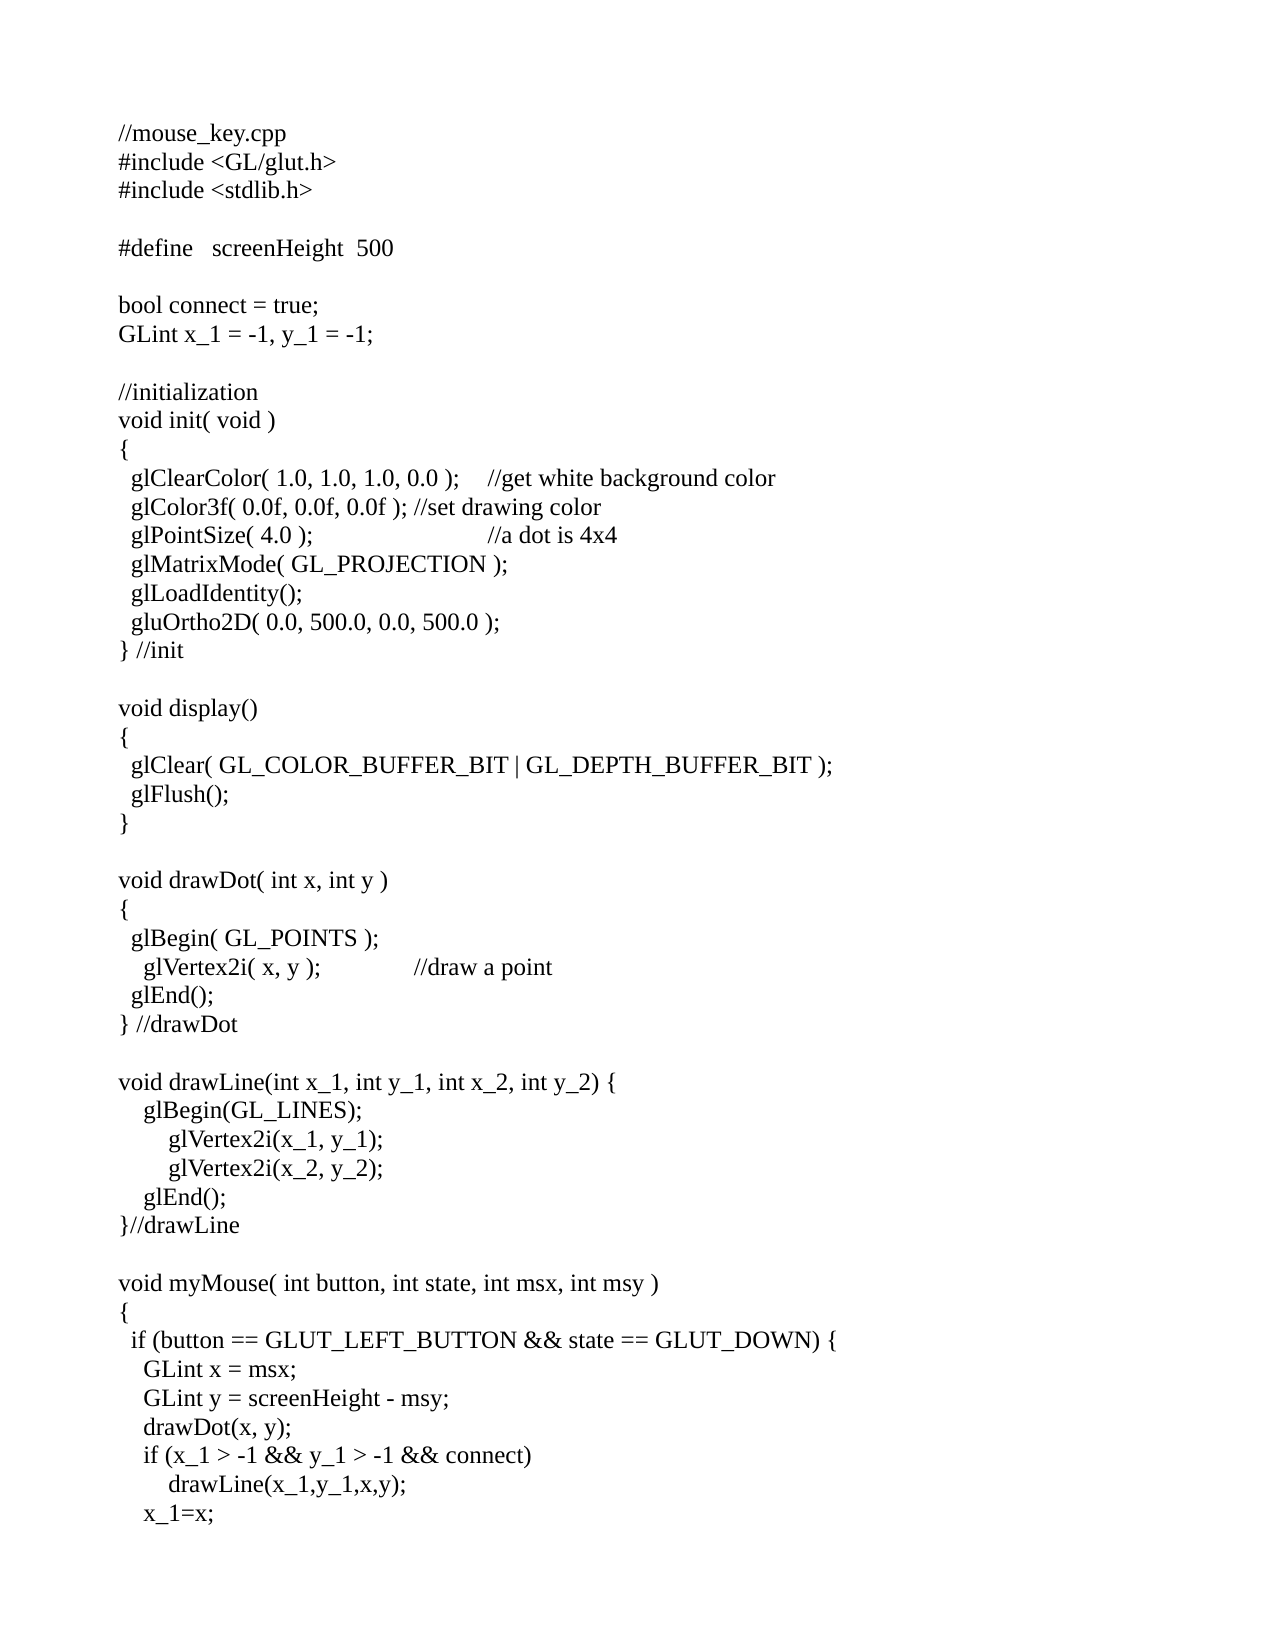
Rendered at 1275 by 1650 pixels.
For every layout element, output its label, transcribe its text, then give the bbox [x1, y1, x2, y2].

text glBegin(GL_LINES); [118, 1096, 1157, 1124]
text #define screenHeight 500 [118, 233, 1157, 262]
text glClear( GL_COLOR_BUFFER_BIT | GL_DEPTH_BUFFER_BIT ); [118, 751, 1157, 779]
text #include <GL/glut.h> [118, 147, 1157, 176]
text //mouse_key.cpp [118, 118, 1157, 147]
text { [118, 722, 1157, 751]
text if (x_1 > -1 && y_1 > -1 && connect) [118, 1441, 1157, 1469]
text void drawLine(int x_1, int y_1, int x_2, int y_2) { [118, 1067, 1157, 1096]
text } //init [118, 636, 1157, 664]
text glEnd(); [118, 981, 1157, 1009]
text void myMouse( int button, int state, int msx, int msy ) [118, 1268, 1157, 1297]
text glEnd(); [118, 1182, 1157, 1211]
text glLoadIdentity(); [118, 578, 1157, 607]
text void drawDot( int x, int y ) [118, 866, 1157, 894]
text { [118, 894, 1157, 923]
text //initialization [118, 377, 1157, 406]
text GLint y = screenHeight - msy; [118, 1383, 1157, 1412]
text glFlush(); [118, 779, 1157, 808]
text drawDot(x, y); [118, 1412, 1157, 1441]
text if (button == GLUT_LEFT_BUTTON && state == GLUT_DOWN) { [118, 1326, 1157, 1354]
text glMatrixMode( GL_PROJECTION ); [118, 549, 1157, 578]
text glVertex2i(x_2, y_2); [118, 1153, 1157, 1182]
text void init( void ) [118, 406, 1157, 434]
text } [118, 808, 1157, 837]
text glPointSize( 4.0 ); //a dot is 4x4 [118, 521, 1157, 549]
text GLint x_1 = -1, y_1 = -1; [118, 319, 1157, 348]
text #include <stdlib.h> [118, 176, 1157, 204]
text glVertex2i( x, y ); //draw a point [118, 952, 1157, 981]
text drawLine(x_1,y_1,x,y); [118, 1469, 1157, 1498]
text { [118, 1297, 1157, 1326]
text glVertex2i(x_1, y_1); [118, 1124, 1157, 1153]
text glColor3f( 0.0f, 0.0f, 0.0f ); //set drawing color [118, 492, 1157, 521]
text void display() [118, 693, 1157, 722]
text glClearColor( 1.0, 1.0, 1.0, 0.0 ); //get white background color [118, 463, 1157, 492]
text glBegin( GL_POINTS ); [118, 923, 1157, 952]
text gluOrtho2D( 0.0, 500.0, 0.0, 500.0 ); [118, 607, 1157, 636]
text bool connect = true; [118, 291, 1157, 319]
text { [118, 434, 1157, 463]
text } //drawDot [118, 1009, 1157, 1038]
text GLint x = msx; [118, 1354, 1157, 1383]
text }//drawLine [118, 1211, 1157, 1239]
text x_1=x; [118, 1498, 1157, 1527]
